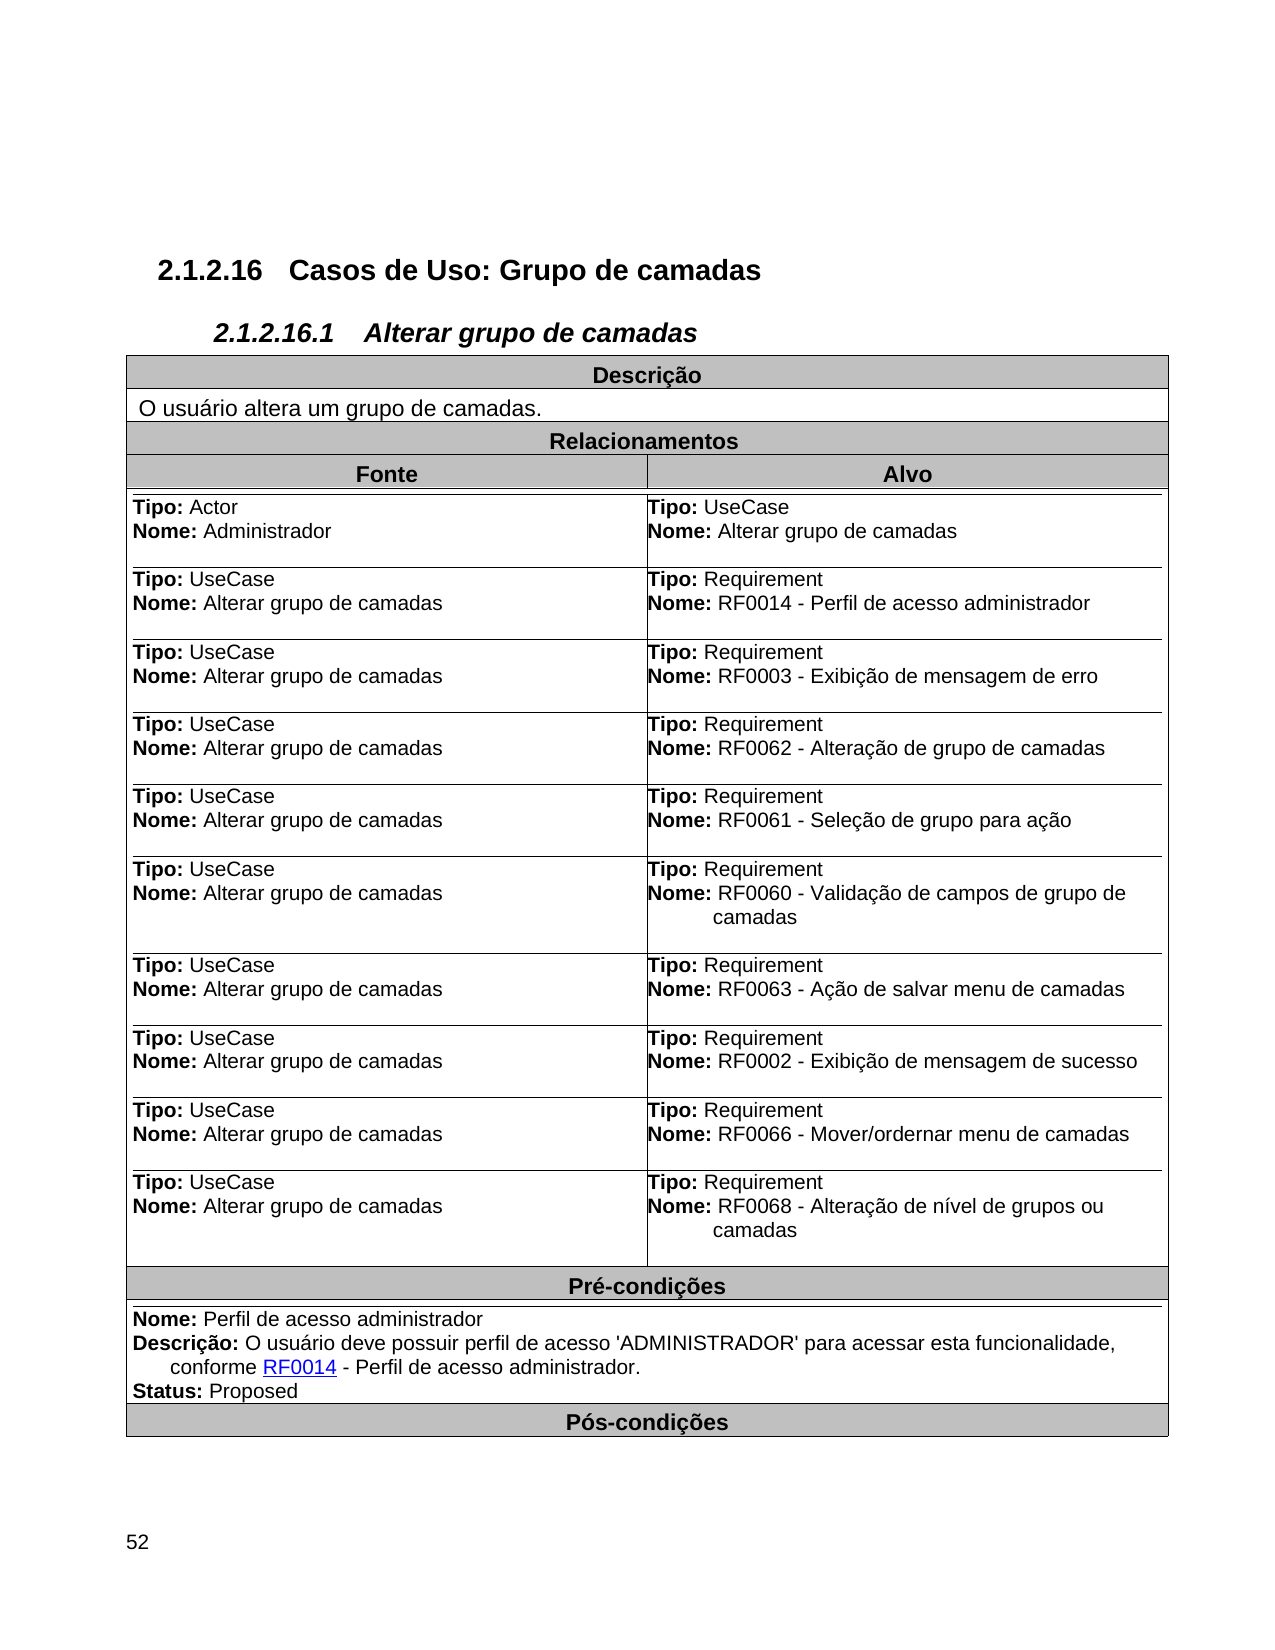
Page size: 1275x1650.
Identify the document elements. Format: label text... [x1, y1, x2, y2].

table_cell Tipo: Requirement Nome: RF0003 - Exibição de mensagem de erro [648, 640, 1162, 711]
table_cell Tipo: Requirement Nome: RF0068 - Alteração de nível de grupos ou camadas [648, 1171, 1162, 1266]
list Alterar grupo de camadas [214, 317, 1155, 349]
table_cell O usuário altera um grupo de camadas. [127, 389, 1168, 421]
table_cell Tipo: Requirement Nome: RF0061 - Seleção de grupo para ação [648, 785, 1162, 856]
table_cell Tipo: Requirement Nome: RF0066 - Mover/ordernar menu de camadas [648, 1098, 1162, 1170]
list Casos de Uso: Grupo de camadas [157, 253, 1155, 286]
table_cell [127, 489, 1168, 1266]
table_cell Pós-condições [127, 1404, 1168, 1436]
table_cell Relacionamentos [127, 422, 1168, 454]
table_cell Tipo: UseCase Nome: Alterar grupo de camadas [133, 1026, 647, 1097]
table_cell Tipo: UseCase Nome: Alterar grupo de camadas [133, 713, 647, 784]
table_header Nome: Perfil de acesso administrador Descrição: O usuário deve possuir perfil de acesso 'ADMINISTRADOR' para acessar esta funcionalidade, conforme RF0014 - Perfil de acesso administrador. Status: Proposed [133, 1307, 1162, 1402]
table_cell Tipo: UseCase Nome: Alterar grupo de camadas [133, 857, 647, 952]
table_cell Pré-condições [127, 1267, 1168, 1299]
table_cell Tipo: Requirement Nome: RF0060 - Validação de campos de grupo de camadas [648, 857, 1162, 952]
table_cell Tipo: UseCase Nome: Alterar grupo de camadas [133, 640, 647, 711]
table_cell Tipo: UseCase Nome: Alterar grupo de camadas [133, 568, 647, 639]
table_cell Alvo [648, 455, 1168, 487]
table_cell Tipo: Requirement Nome: RF0062 - Alteração de grupo de camadas [648, 713, 1162, 784]
table_cell Tipo: Requirement Nome: RF0014 - Perfil de acesso administrador [648, 568, 1162, 639]
table_header Descrição [127, 356, 1168, 388]
table_cell [127, 1300, 1168, 1402]
table_cell Tipo: UseCase Nome: Alterar grupo de camadas [133, 1171, 647, 1266]
table_cell Tipo: UseCase Nome: Alterar grupo de camadas [133, 1098, 647, 1170]
table_cell Tipo: Requirement Nome: RF0002 - Exibição de mensagem de sucesso [648, 1026, 1162, 1097]
table_header Tipo: Actor Nome: Administrador [133, 495, 647, 567]
table_header Tipo: UseCase Nome: Alterar grupo de camadas [648, 495, 1162, 567]
table_cell Tipo: Requirement Nome: RF0063 - Ação de salvar menu de camadas [648, 954, 1162, 1025]
table_cell Tipo: UseCase Nome: Alterar grupo de camadas [133, 954, 647, 1025]
table_cell Fonte [127, 455, 647, 487]
table_cell Tipo: UseCase Nome: Alterar grupo de camadas [133, 785, 647, 856]
